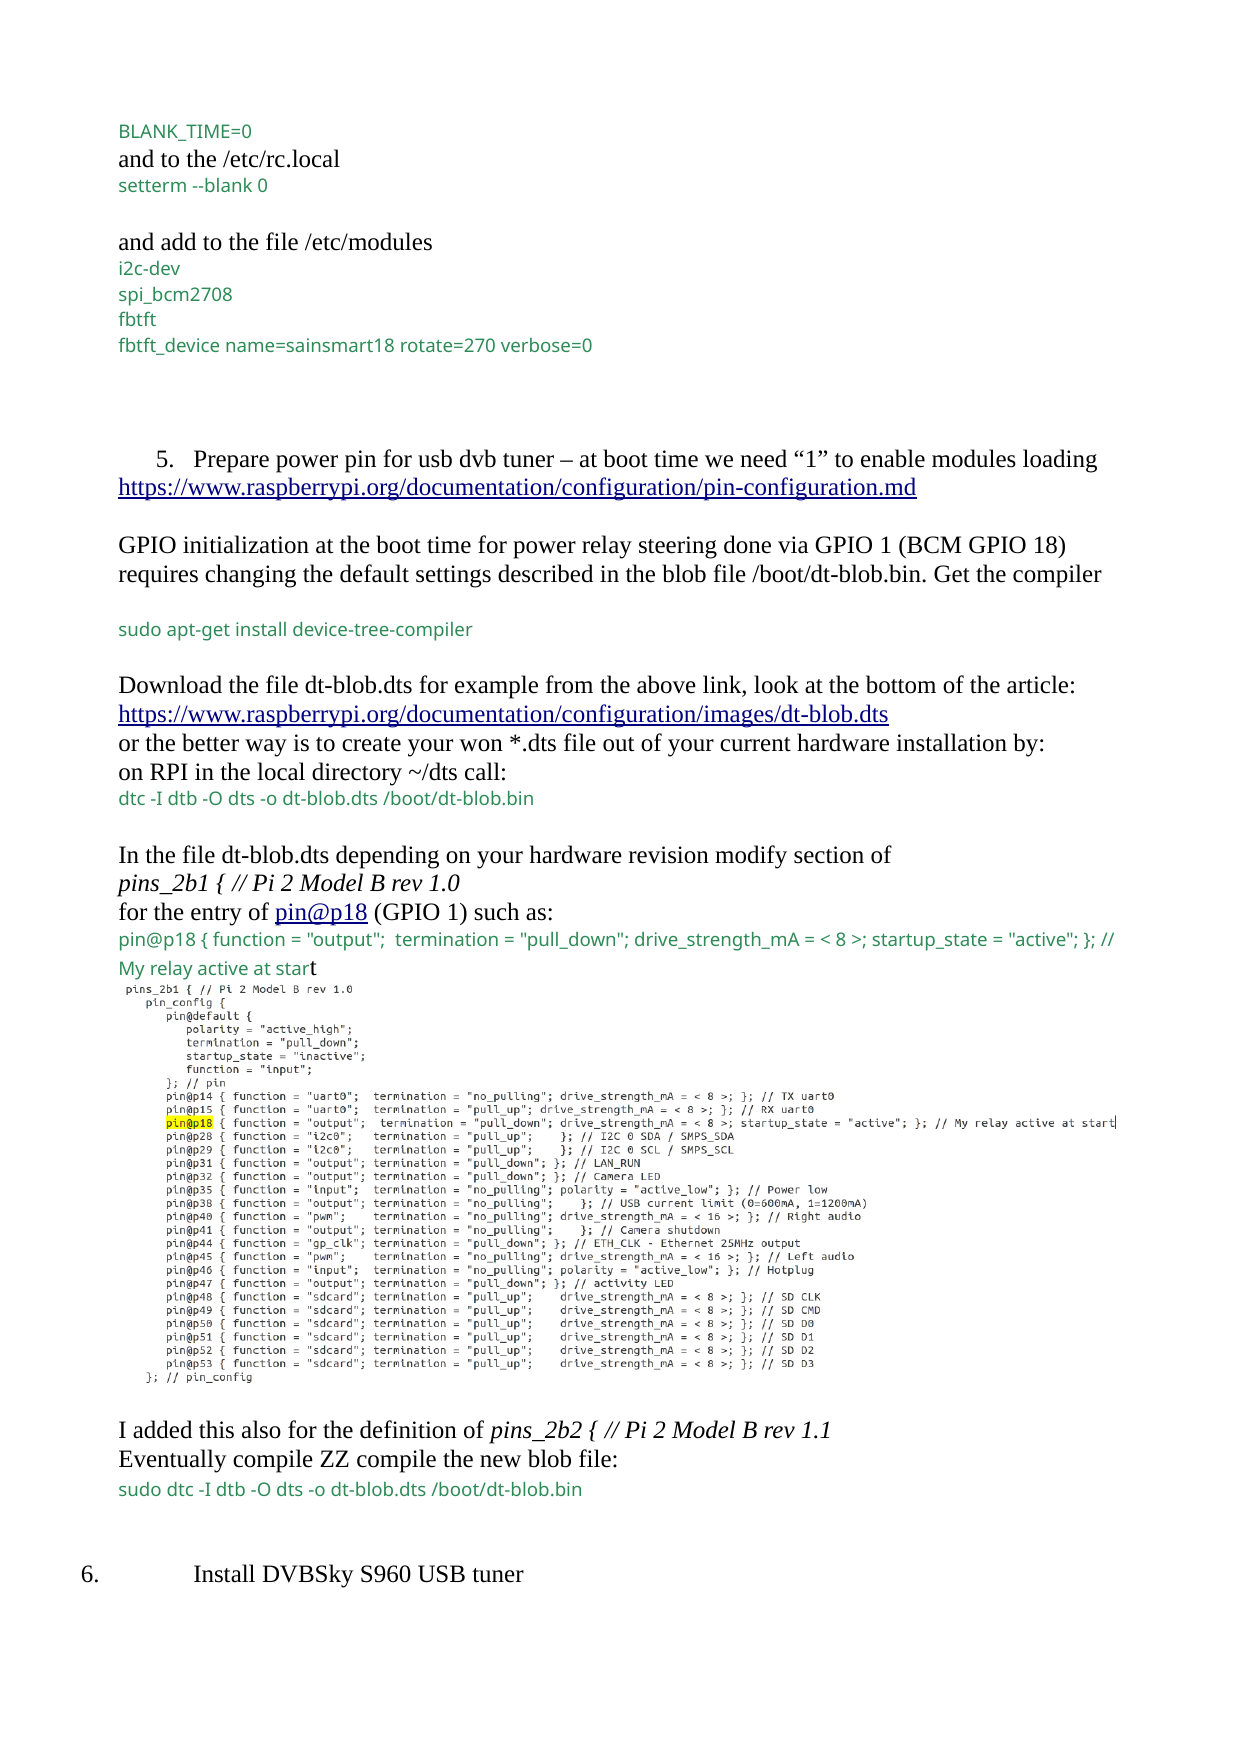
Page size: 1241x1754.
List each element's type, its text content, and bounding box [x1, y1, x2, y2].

text GPIO initialization at the boot time for power relay steering done via GPIO 1 (BCM GPIO 18) requires changing the default settings described in the blob file /boot/dt-blob.bin. Get the compiler [81, 530, 1122, 587]
text setterm --blank 0 [118, 172, 1122, 198]
text Download the file dt-blob.dts for example from the above link, look at the bottom of the article: [81, 671, 1122, 699]
text and add to the file /etc/modules [118, 227, 1122, 255]
text I added this also for the definition of pins_2b2 { // Pi 2 Model B rev 1.1 [118, 1416, 1122, 1444]
text fbtft_device name=sainsmart18 rotate=270 verbose=0 [118, 332, 1122, 357]
picture [118, 980, 1123, 1387]
text on RPI in the local directory ~/dts call: [118, 757, 1122, 786]
text https://www.raspberrypi.org/documentation/configuration/images/dt-blob.dts [81, 699, 1122, 728]
text BLANK_TIME=0 [118, 118, 1122, 144]
text or the better way is to create your won *.dts file out of your current hardware installation by: [81, 728, 1122, 757]
text spi_bcm2708 [118, 281, 1122, 306]
text Eventually compile ZZ compile the new blob file: [118, 1444, 1122, 1473]
text for the entry of pin@p18 (GPIO 1) such as: [118, 897, 1122, 926]
text dtc -I dtb -O dts -o dt-blob.dts /boot/dt-blob.bin [118, 786, 1122, 811]
text i2c-dev [118, 255, 1122, 281]
list Install DVBSky S960 USB tuner [81, 1559, 1122, 1588]
list https://www.raspberrypi.org/documentation/configuration/pin-configuration.md [81, 472, 1122, 501]
text sudo apt-get install device-tree-compiler [81, 587, 1122, 642]
text pin@p18 { function = "output"; termination = "pull_down"; drive_strength_mA = < 8 >; startup_state = "active"; }; // My relay active at start [118, 926, 1122, 980]
text sudo dtc -I dtb -O dts -o dt-blob.dts /boot/dt-blob.bin [81, 1473, 1122, 1502]
text fbtft [118, 306, 1122, 332]
text and to the /etc/rc.local [118, 144, 1122, 172]
list Prepare power pin for usb dvb tuner – at boot time we need “1” to enable modules loading [156, 444, 1122, 472]
text In the file dt-blob.dts depending on your hardware revision modify section of pins_2b1 { // Pi 2 Model B rev 1.0 [81, 840, 1122, 897]
